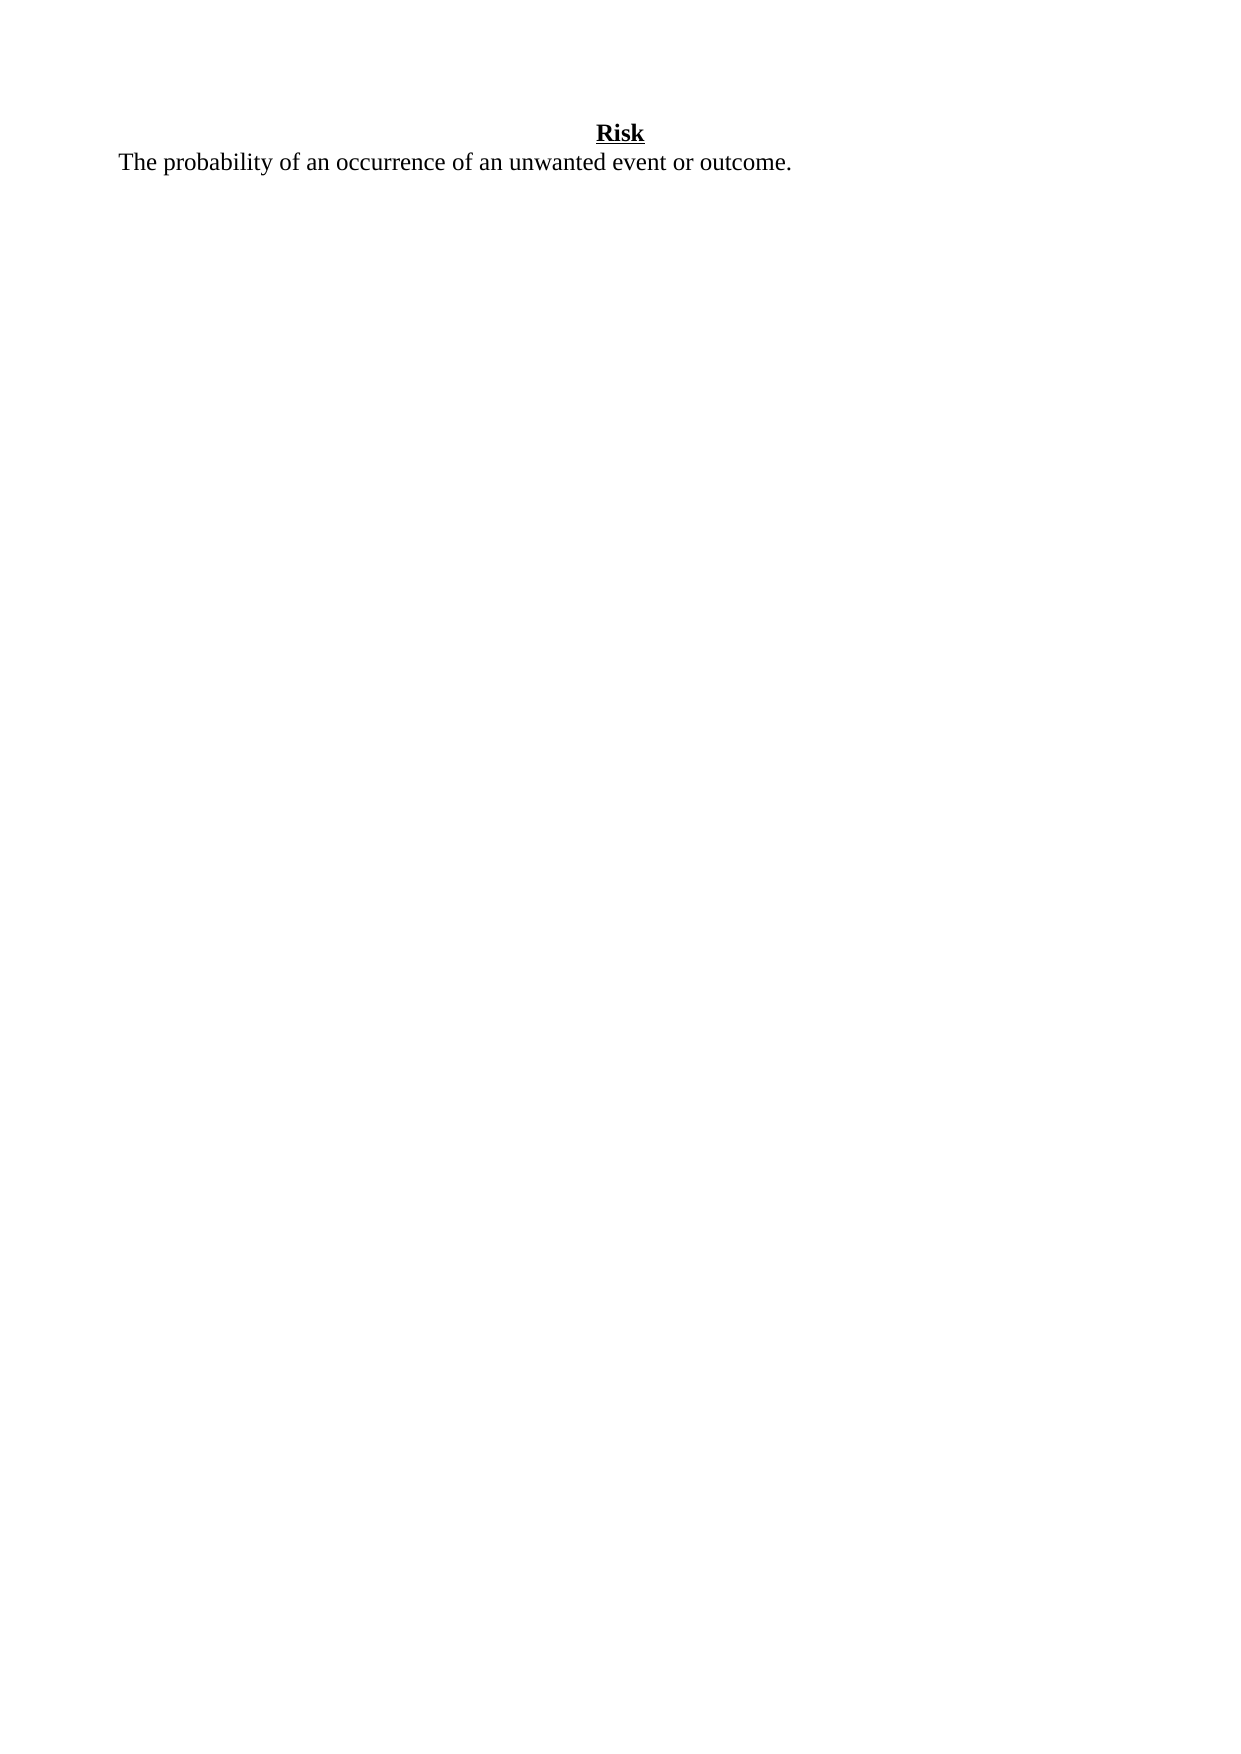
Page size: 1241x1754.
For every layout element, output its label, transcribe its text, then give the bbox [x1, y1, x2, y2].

text Risk [118, 118, 1122, 147]
text The probability of an occurrence of an unwanted event or outcome. [118, 147, 1122, 176]
